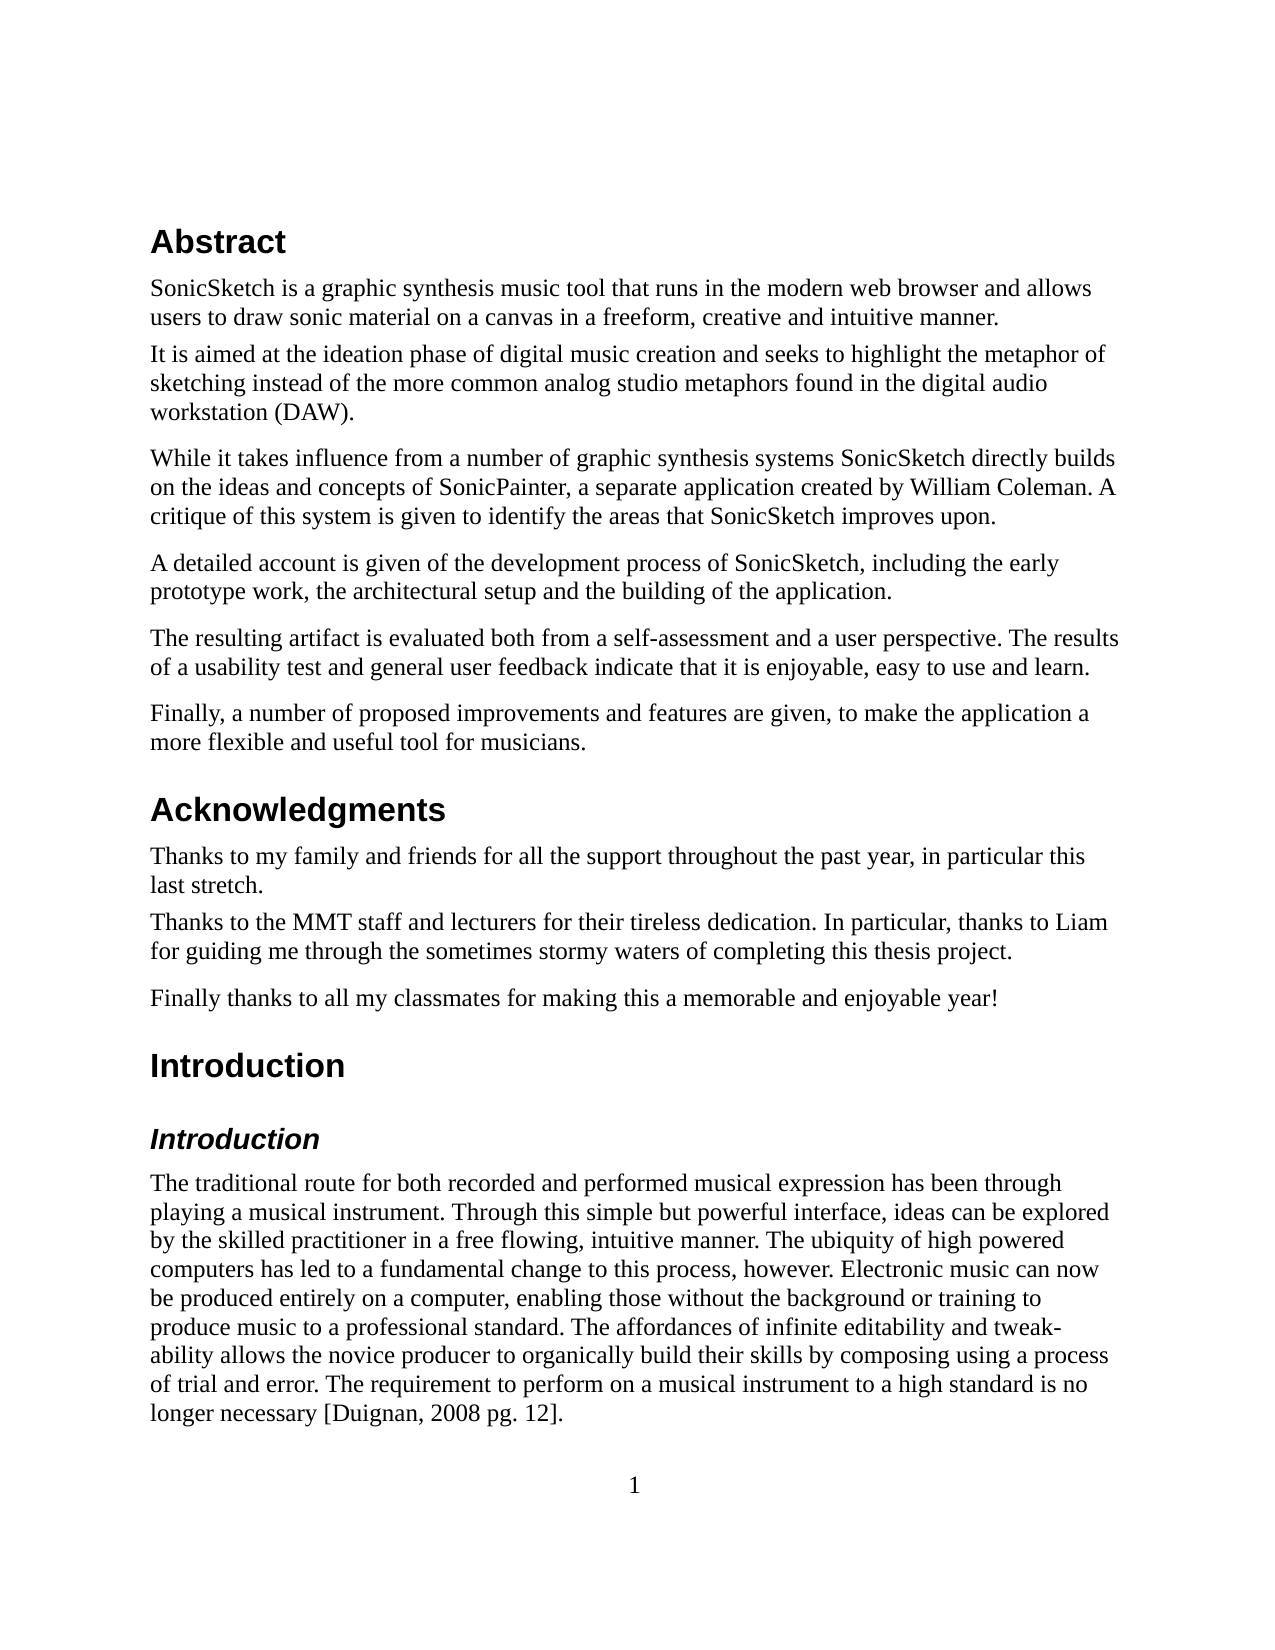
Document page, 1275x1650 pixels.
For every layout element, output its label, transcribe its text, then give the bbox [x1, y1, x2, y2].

text Thanks to my family and friends for all the support throughout the past year, in particular this last stretch. [150, 841, 1125, 898]
subtitle Acknowledgments [150, 790, 1125, 828]
text Finally, a number of proposed improvements and features are given, to make the application a more flexible and useful tool for musicians. [150, 698, 1125, 756]
subtitle Introduction [150, 1122, 1125, 1155]
text While it takes influence from a number of graphic synthesis systems SonicSketch directly builds on the ideas and concepts of SonicPainter, a separate application created by William Coleman. A critique of this system is given to identify the areas that SonicSketch improves upon. [150, 443, 1125, 530]
text The traditional route for both recorded and performed musical expression has been through playing a musical instrument. Through this simple but powerful interface, ideas can be explored by the skilled practitioner in a free flowing, intuitive manner. The ubiquity of high powered computers has led to a fundamental change to this process, however. Electronic music can now be produced entirely on a computer, enabling those without the background or training to produce music to a professional standard. The affordances of infinite editability and tweak-ability allows the novice producer to organically build their skills by composing using a process of trial and error. The requirement to perform on a musical instrument to a high standard is no longer necessary [Duignan, 2008 pg. 12]. [150, 1168, 1125, 1427]
text SonicSketch is a graphic synthesis music tool that runs in the modern web browser and allows users to draw sonic material on a canvas in a freeform, creative and intuitive manner. [150, 273, 1125, 330]
text It is aimed at the ideation phase of digital music creation and seeks to highlight the metaphor of sketching instead of the more common analog studio metaphors found in the digital audio workstation (DAW). [150, 339, 1125, 426]
text Thanks to the MMT staff and lecturers for their tireless dedication. In particular, thanks to Liam for guiding me through the sometimes stormy waters of completing this thesis project. [150, 907, 1125, 965]
text Finally thanks to all my classmates for making this a memorable and enjoyable year! [150, 983, 1125, 1012]
subtitle Introduction [150, 1046, 1125, 1084]
text A detailed account is given of the development process of SonicSketch, including the early prototype work, the architectural setup and the building of the application. [150, 548, 1125, 605]
text The resulting artifact is evaluated both from a self-assessment and a user perspective. The results of a usability test and general user feedback indicate that it is enjoyable, easy to use and learn. [150, 623, 1125, 681]
subtitle Abstract [150, 222, 1125, 260]
